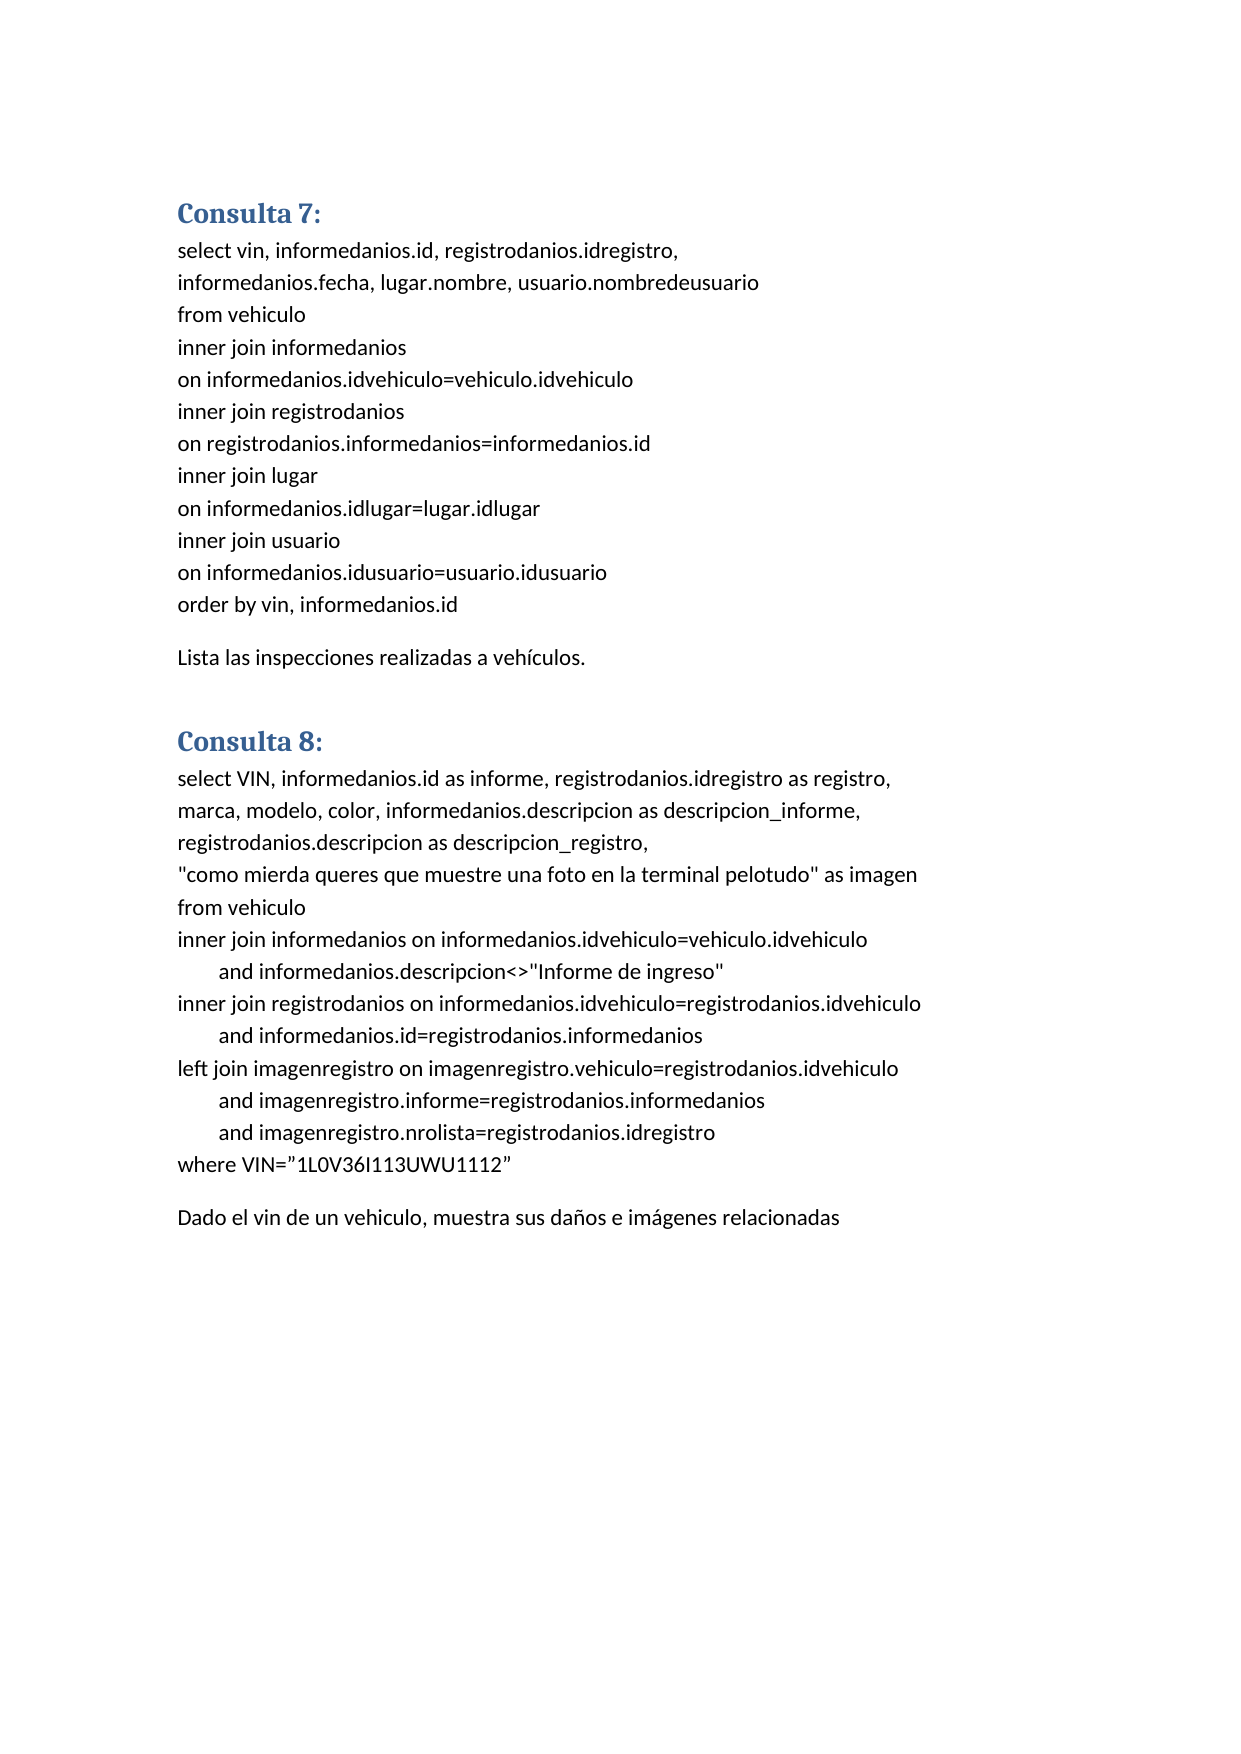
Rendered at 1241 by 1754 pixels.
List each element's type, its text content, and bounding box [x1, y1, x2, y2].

subtitle Consulta 8: [177, 725, 1063, 759]
text select VIN, informedanios.id as informe, registrodanios.idregistro as registro, marca, modelo, color, informedanios.descripcion as descripcion_informe, registrodanios.descripcion as descripcion_registro, "como mierda queres que muestre una foto en la terminal pelotudo" as imagen from vehiculo inner join informedanios on informedanios.idvehiculo=vehiculo.idvehiculo and informedanios.descripcion<>"Informe de ingreso" inner join registrodanios on informedanios.idvehiculo=registrodanios.idvehiculo and informedanios.id=registrodanios.informedanios left join imagenregistro on imagenregistro.vehiculo=registrodanios.idvehiculo and imagenregistro.informe=registrodanios.informedanios and imagenregistro.nrolista=registrodanios.idregistro where VIN=”1L0V36I113UWU1112” [177, 764, 1063, 1178]
text select vin, informedanios.id, registrodanios.idregistro, informedanios.fecha, lugar.nombre, usuario.nombredeusuario from vehiculo inner join informedanios on informedanios.idvehiculo=vehiculo.idvehiculo inner join registrodanios on registrodanios.informedanios=informedanios.id inner join lugar on informedanios.idlugar=lugar.idlugar inner join usuario on informedanios.idusuario=usuario.idusuario order by vin, informedanios.id [177, 236, 1063, 618]
text Dado el vin de un vehiculo, muestra sus daños e imágenes relacionadas [177, 1203, 1063, 1231]
subtitle Consulta 7: [177, 198, 1063, 231]
text Lista las inspecciones realizadas a vehículos. [177, 643, 1063, 671]
